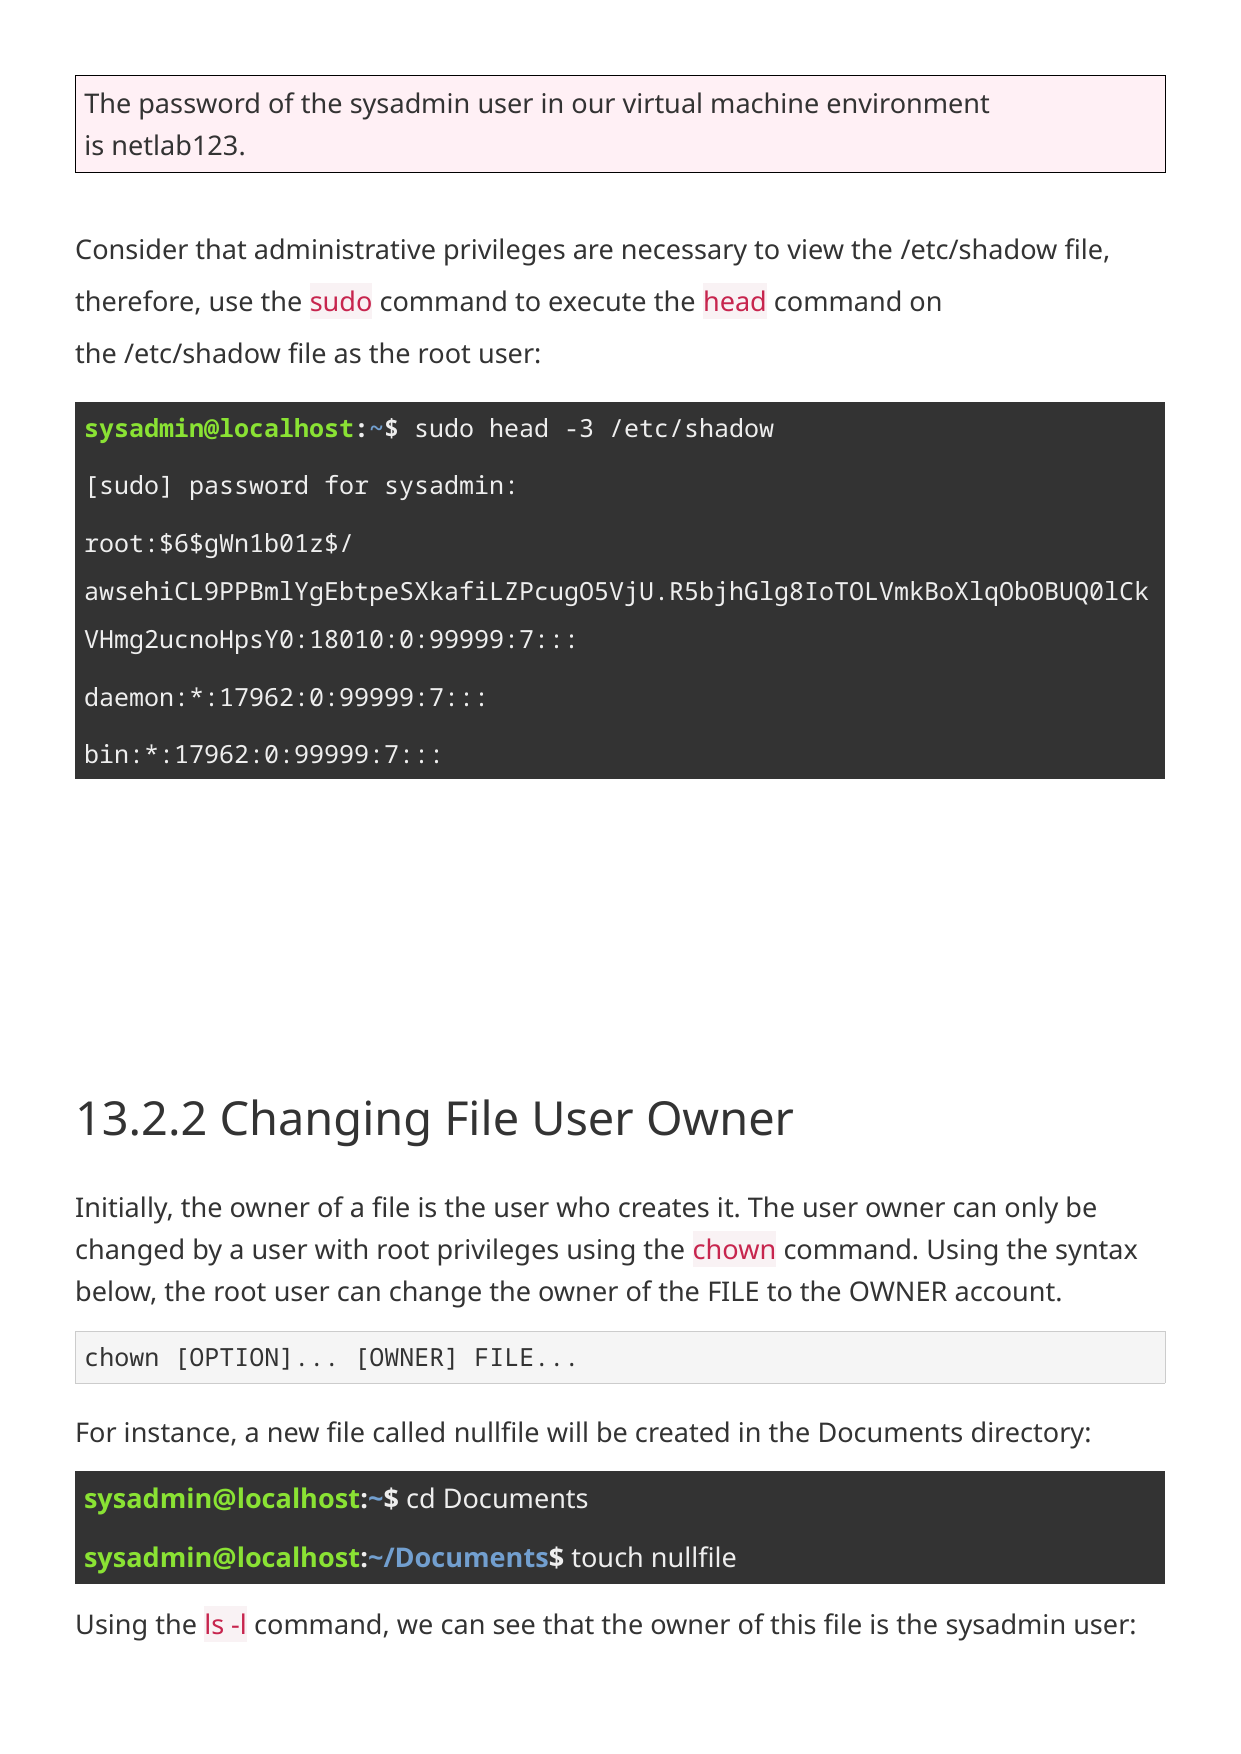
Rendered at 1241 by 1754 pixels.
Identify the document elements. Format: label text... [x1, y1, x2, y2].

text Initially, the owner of a file is the user who creates it. The user owner can only be changed by a user with root privileges using the chown command. Using the syntax below, the root user can change the owner of the FILE to the OWNER account. [75, 1188, 1165, 1310]
text Using the ls -l command, we can see that the owner of this file is the sysadmin user: [75, 1606, 1165, 1642]
text sysadmin@localhost:~/Documents$ touch nullfile [75, 1529, 1165, 1584]
text [sudo] password for sysadmin: [75, 459, 1165, 502]
text chown [OPTION]... [OWNER] FILE... [76, 1332, 1165, 1383]
subtitle 13.2.2 Changing File User Owner [75, 1085, 1165, 1149]
text Consider that administrative privileges are necessary to view the /etc/shadow file, therefore, use the sudo command to execute the head command on the /etc/shadow file as the root user: [75, 230, 1165, 372]
text daemon:*:17962:0:99999:7::: [75, 670, 1165, 713]
text sysadmin@localhost:~$ sudo head -3 /etc/shadow [75, 402, 1165, 445]
text For instance, a new file called nullfile will be created in the Documents directory: [75, 1413, 1165, 1450]
text bin:*:17962:0:99999:7::: [75, 727, 1165, 779]
text root:$6$gWn1b01z$/awsehiCL9PPBmlYgEbtpeSXkafiLZPcugO5VjU.R5bjhGlg8IoTOLVmkBoXlqObOBUQ0lCkVHmg2ucnoHpsY0:18010:0:99999:7::: [75, 516, 1165, 656]
text The password of the sysadmin user in our virtual machine environment is netlab123. [76, 76, 1165, 172]
text sysadmin@localhost:~$ cd Documents [75, 1471, 1165, 1517]
